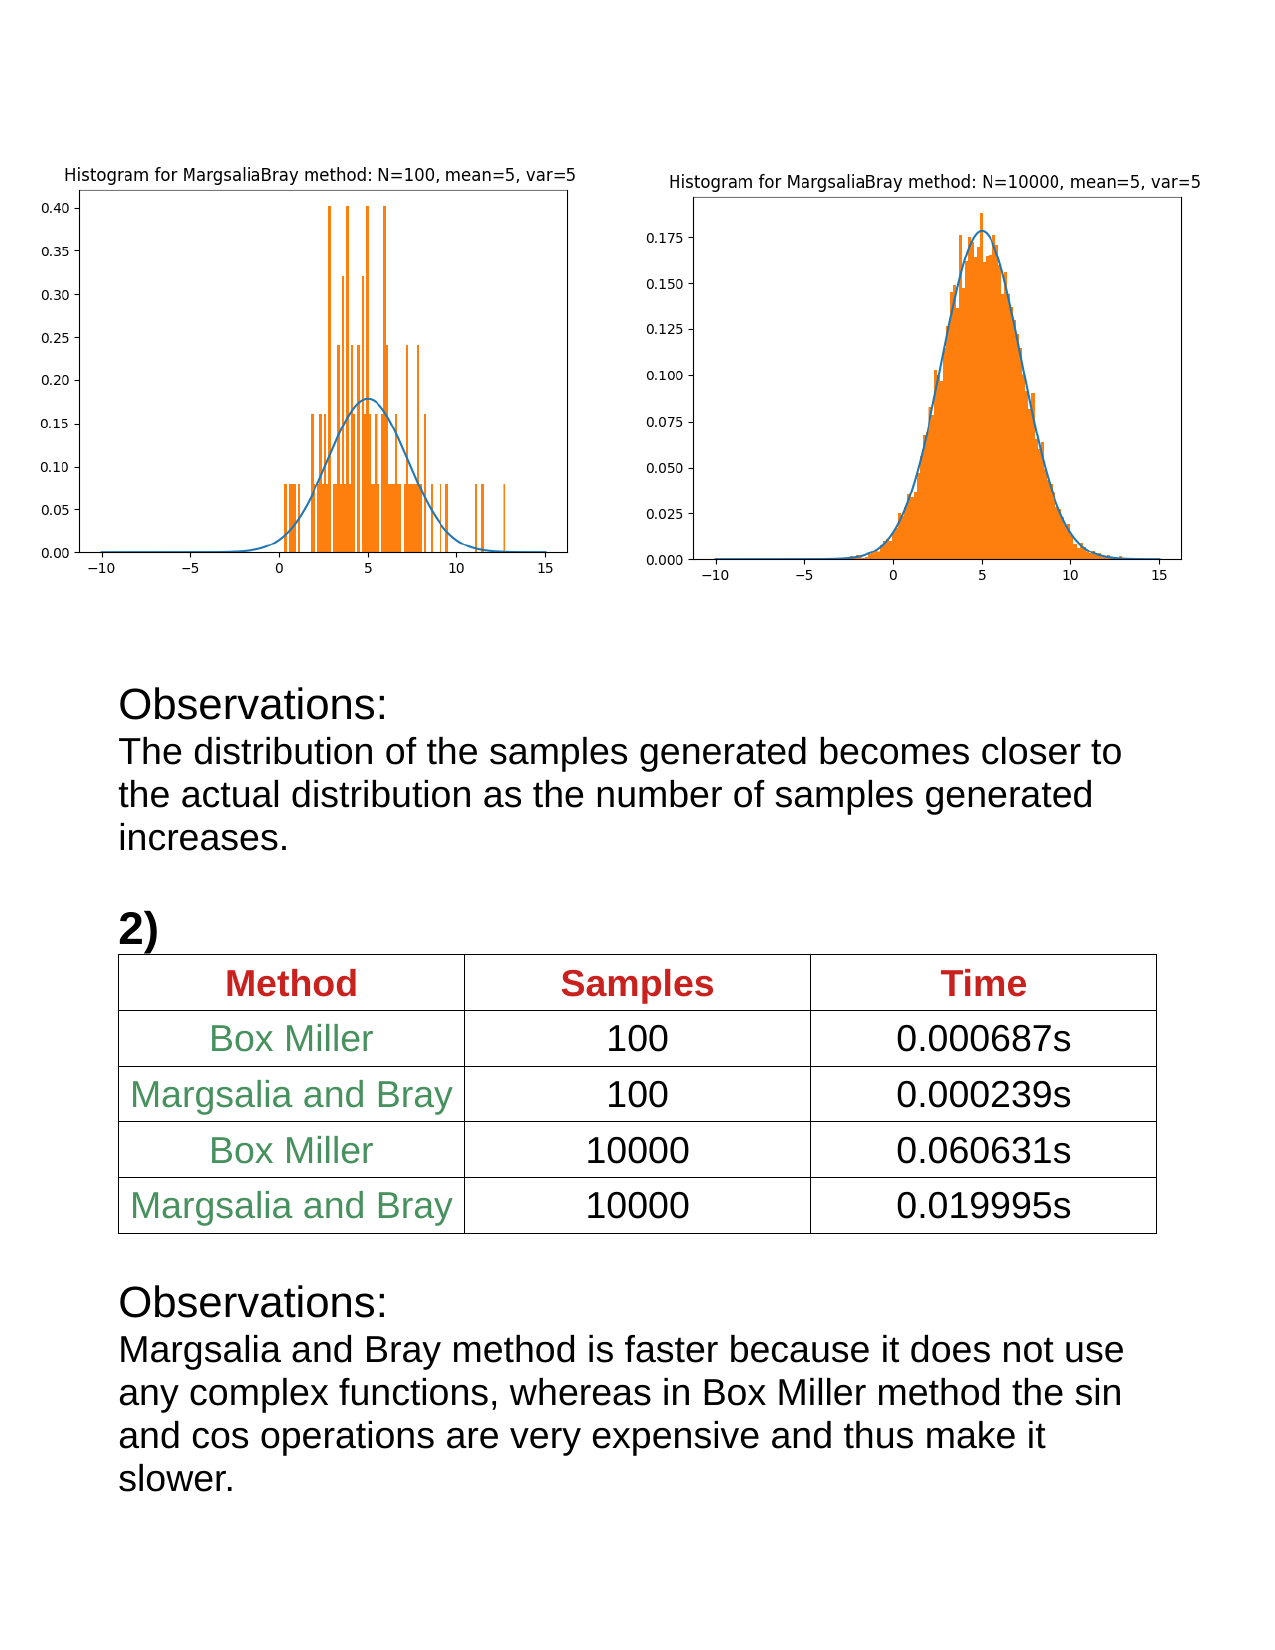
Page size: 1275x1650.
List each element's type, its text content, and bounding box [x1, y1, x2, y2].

table_cell 10000 [465, 1178, 810, 1232]
table_cell 0.000239s [811, 1067, 1156, 1121]
table_header Method [119, 955, 464, 1010]
text Observations: [118, 679, 1157, 729]
table_cell Margsalia and Bray [119, 1178, 464, 1232]
table_cell 0.060631s [811, 1122, 1156, 1177]
text 2) [118, 902, 1157, 954]
table_header Time [811, 955, 1156, 1010]
table_cell Box Miller [119, 1122, 464, 1177]
text The distribution of the samples generated becomes closer to the actual distribution as the number of samples generated increases. [118, 729, 1157, 858]
picture [0, 132, 1243, 611]
text Margsalia and Bray method is faster because it does not use any complex functions, whereas in Box Miller method the sin and cos operations are very expensive and thus make it slower. [118, 1327, 1157, 1499]
table_cell 0.019995s [811, 1178, 1156, 1232]
table_cell 100 [465, 1067, 810, 1121]
table_cell 0.000687s [811, 1011, 1156, 1066]
table_cell 10000 [465, 1122, 810, 1177]
table_header Samples [465, 955, 810, 1010]
table_cell Box Miller [119, 1011, 464, 1066]
table_cell Margsalia and Bray [119, 1067, 464, 1121]
table_cell 100 [465, 1011, 810, 1066]
text Observations: [118, 1277, 1157, 1327]
